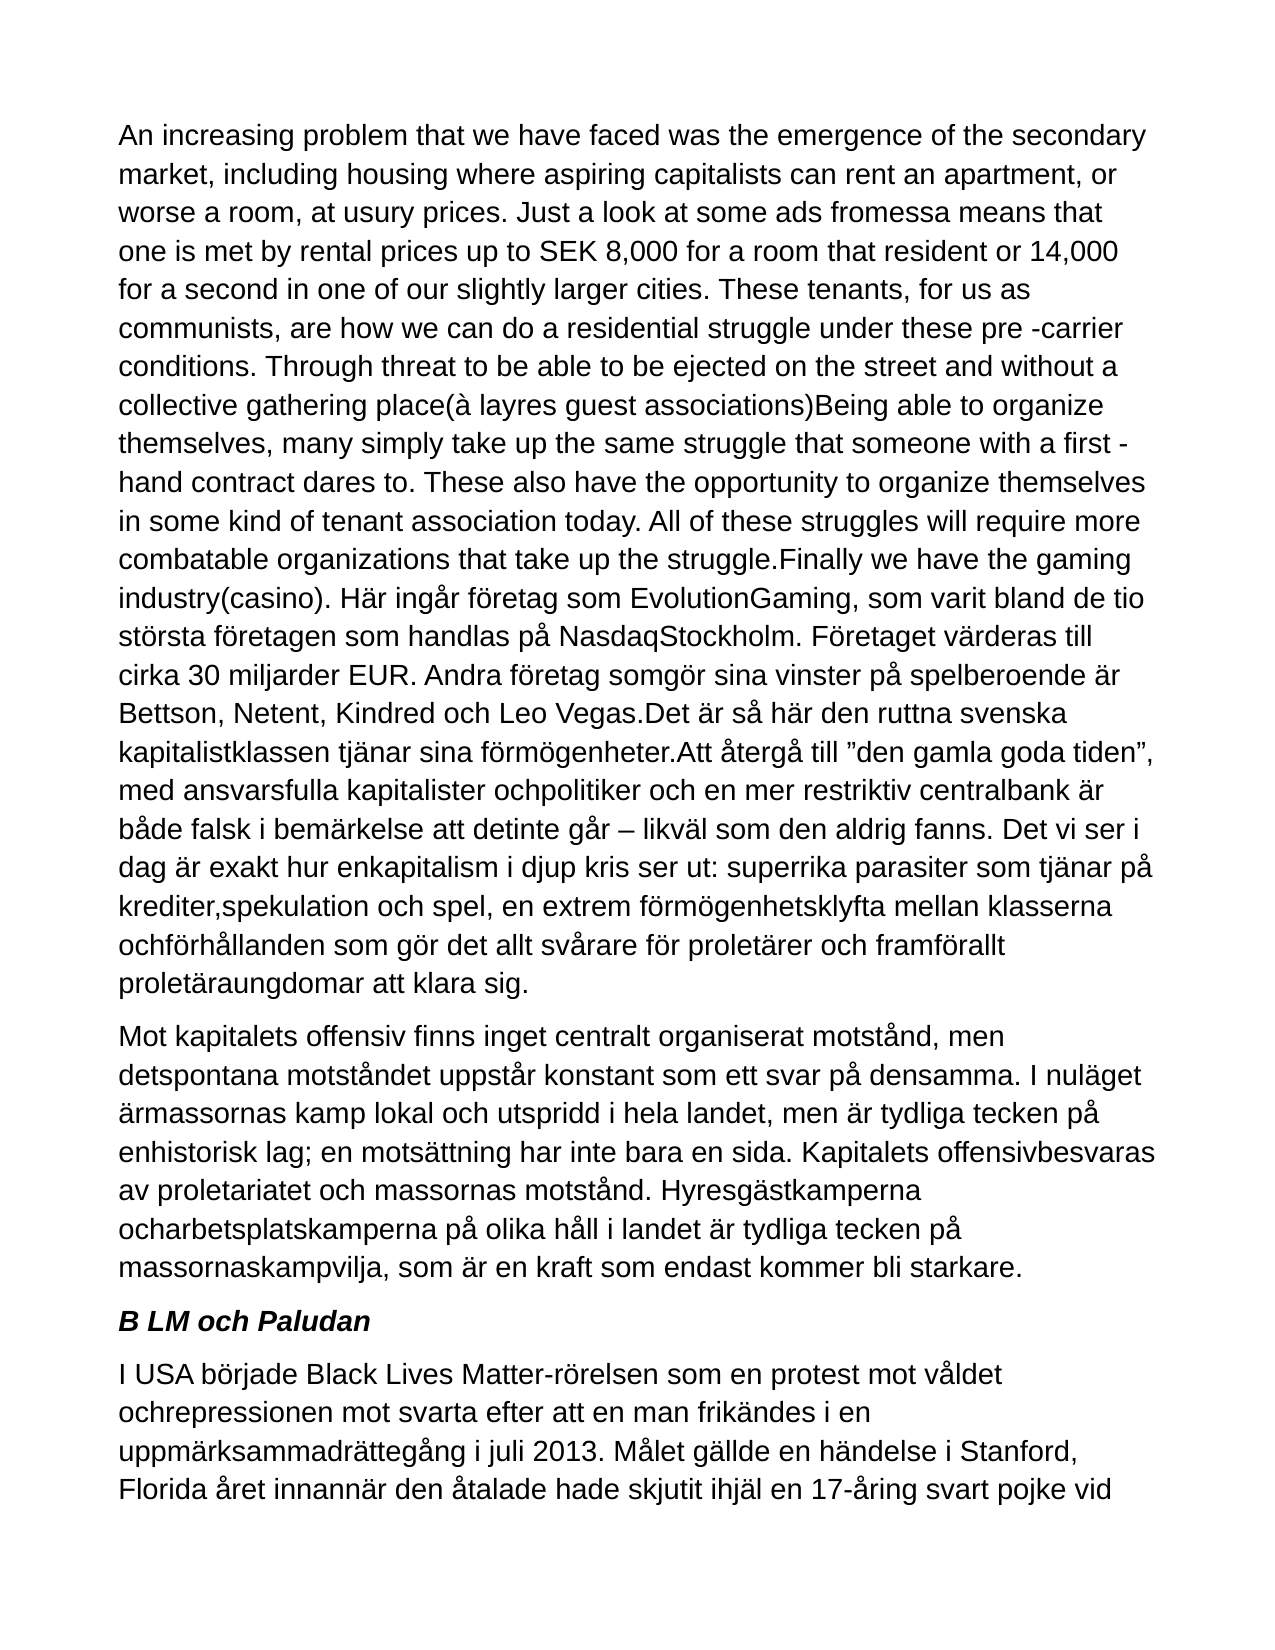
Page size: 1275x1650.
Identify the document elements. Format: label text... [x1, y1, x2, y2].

text B LM och Paludan [118, 1303, 1157, 1337]
text Mot kapitalets offensiv finns inget centralt organiserat motstånd, men detspontana motståndet uppstår konstant som ett svar på densamma. I nuläget ärmassornas kamp lokal och utspridd i hela landet, men är tydliga tecken på enhistorisk lag; en motsättning har inte bara en sida. Kapitalets offensivbesvaras av proletariatet och massornas motstånd. Hyresgästkamperna ocharbetsplatskamperna på olika håll i landet är tydliga tecken på massornaskampvilja, som är en kraft som endast kommer bli starkare. [118, 1019, 1157, 1284]
text I USA började Black Lives Matter-rörelsen som en protest mot våldet ochrepressionen mot svarta efter att en man frikändes i en uppmärksammadrättegång i juli 2013. Målet gällde en händelse i Stanford, Florida året innannär den åtalade hade skjutit ihjäl en 17-åring svart pojke vid [118, 1357, 1157, 1506]
text An increasing problem that we have faced was the emergence of the secondary market, including housing where aspiring capitalists can rent an apartment, or worse a room, at usury prices. Just a look at some ads fromessa means that one is met by rental prices up to SEK 8,000 for a room that resident or 14,000 for a second in one of our slightly larger cities. These tenants, for us as communists, are how we can do a residential struggle under these pre -carrier conditions. Through threat to be able to be ejected on the street and without a collective gathering place(à layres guest associations)Being able to organize themselves, many simply take up the same struggle that someone with a first -hand contract dares to. These also have the opportunity to organize themselves in some kind of tenant association today. All of these struggles will require more combatable organizations that take up the struggle.Finally we have the gaming industry(casino). Här ingår företag som EvolutionGaming, som varit bland de tio största företagen som handlas på NasdaqStockholm. Företaget värderas till cirka 30 miljarder EUR. Andra företag somgör sina vinster på spelberoende är Bettson, Netent, Kindred och Leo Vegas.Det är så här den ruttna svenska kapitalistklassen tjänar sina förmögenheter.Att återgå till ”den gamla goda tiden”, med ansvarsfulla kapitalister ochpolitiker och en mer restriktiv centralbank är både falsk i bemärkelse att detinte går – likväl som den aldrig fanns. Det vi ser i dag är exakt hur enkapitalism i djup kris ser ut: superrika parasiter som tjänar på krediter,spekulation och spel, en extrem förmögenhetsklyfta mellan klasserna ochförhållanden som gör det allt svårare för proletärer och framförallt proletäraungdomar att klara sig. [118, 118, 1157, 999]
